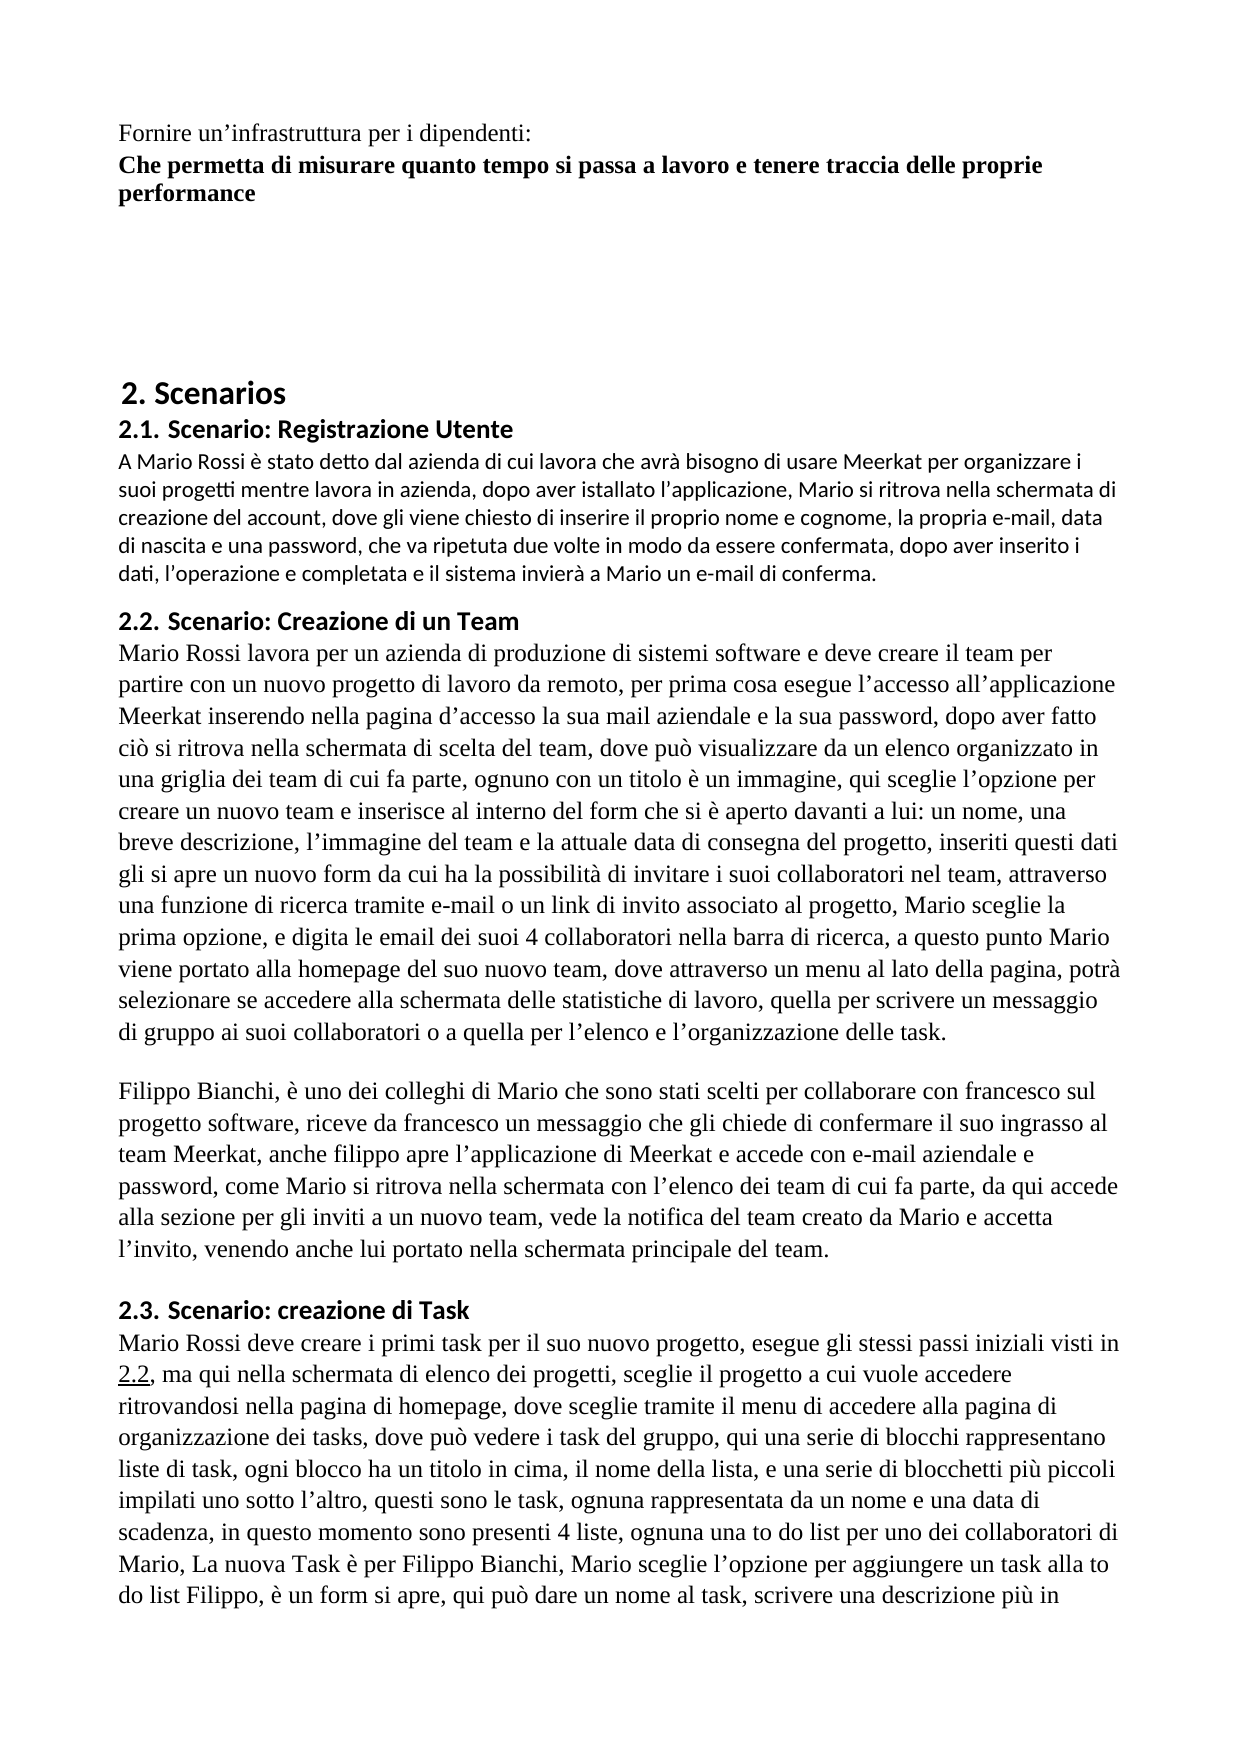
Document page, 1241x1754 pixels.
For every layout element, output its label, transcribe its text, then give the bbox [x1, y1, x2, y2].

text Filippo Bianchi, è uno dei colleghi di Mario che sono stati scelti per collaborare con francesco sul progetto software, riceve da francesco un messaggio che gli chiede di confermare il suo ingrasso al team Meerkat, anche filippo apre l’applicazione di Meerkat e accede con e-mail aziendale e password, come Mario si ritrova nella schermata con l’elenco dei team di cui fa parte, da qui accede alla sezione per gli inviti a un nuovo team, vede la notifica del team creato da Mario e accetta l’invito, venendo anche lui portato nella schermata principale del team. [118, 1076, 1122, 1263]
text 2.1. Scenario: Registrazione Utente [118, 412, 1122, 446]
text Che permetta di misurare quanto tempo si passa a lavoro e tenere traccia delle proprie performance [118, 150, 1118, 207]
text Fornire un’infrastruttura per i dipendenti: [118, 118, 1122, 147]
text Mario Rossi lavora per un azienda di produzione di sistemi software e deve creare il team per partire con un nuovo progetto di lavoro da remoto, per prima cosa esegue l’accesso all’applicazione Meerkat inserendo nella pagina d’accesso la sua mail aziendale e la sua password, dopo aver fatto ciò si ritrova nella schermata di scelta del team, dove può visualizzare da un elenco organizzato in una griglia dei team di cui fa parte, ognuno con un titolo è un immagine, qui sceglie l’opzione per creare un nuovo team e inserisce al interno del form che si è aperto davanti a lui: un nome, una breve descrizione, l’immagine del team e la attuale data di consegna del progetto, inseriti questi dati gli si apre un nuovo form da cui ha la possibilità di invitare i suoi collaboratori nel team, attraverso una funzione di ricerca tramite e-mail o un link di invito associato al progetto, Mario sceglie la prima opzione, e digita le email dei suoi 4 collaboratori nella barra di ricerca, a questo punto Mario viene portato alla homepage del suo nuovo team, dove attraverso un menu al lato della pagina, potrà selezionare se accedere alla schermata delle statistiche di lavoro, quella per scrivere un messaggio di gruppo ai suoi collaboratori o a quella per l’elenco e l’organizzazione delle task. [118, 638, 1122, 1046]
text A Mario Rossi è stato detto dal azienda di cui lavora che avrà bisogno di usare Meerkat per organizzare i suoi progetti mentre lavora in azienda, dopo aver istallato l’applicazione, Mario si ritrova nella schermata di creazione del account, dove gli viene chiesto di inserire il proprio nome e cognome, la propria e-mail, data di nascita e una password, che va ripetuta due volte in modo da essere confermata, dopo aver inserito i dati, l’operazione e completata e il sistema invierà a Mario un e-mail di conferma. [118, 447, 1122, 587]
text 2.3. Scenario: creazione di Task [118, 1293, 1122, 1326]
text 2.2. Scenario: Creazione di un Team [118, 604, 1122, 637]
text Mario Rossi deve creare i primi task per il suo nuovo progetto, esegue gli stessi passi iniziali visti in 2.2, ma qui nella schermata di elenco dei progetti, sceglie il progetto a cui vuole accedere ritrovandosi nella pagina di homepage, dove sceglie tramite il menu di accedere alla pagina di organizzazione dei tasks, dove può vedere i task del gruppo, qui una serie di blocchi rappresentano liste di task, ogni blocco ha un titolo in cima, il nome della lista, e una serie di blocchetti più piccoli impilati uno sotto l’altro, questi sono le task, ognuna rappresentata da un nome e una data di scadenza, in questo momento sono presenti 4 liste, ognuna una to do list per uno dei collaboratori di Mario, La nuova Task è per Filippo Bianchi, Mario sceglie l’opzione per aggiungere un task alla to do list Filippo, è un form si apre, qui può dare un nome al task, scrivere una descrizione più in [118, 1328, 1122, 1609]
text 2. Scenarios [121, 372, 1122, 412]
